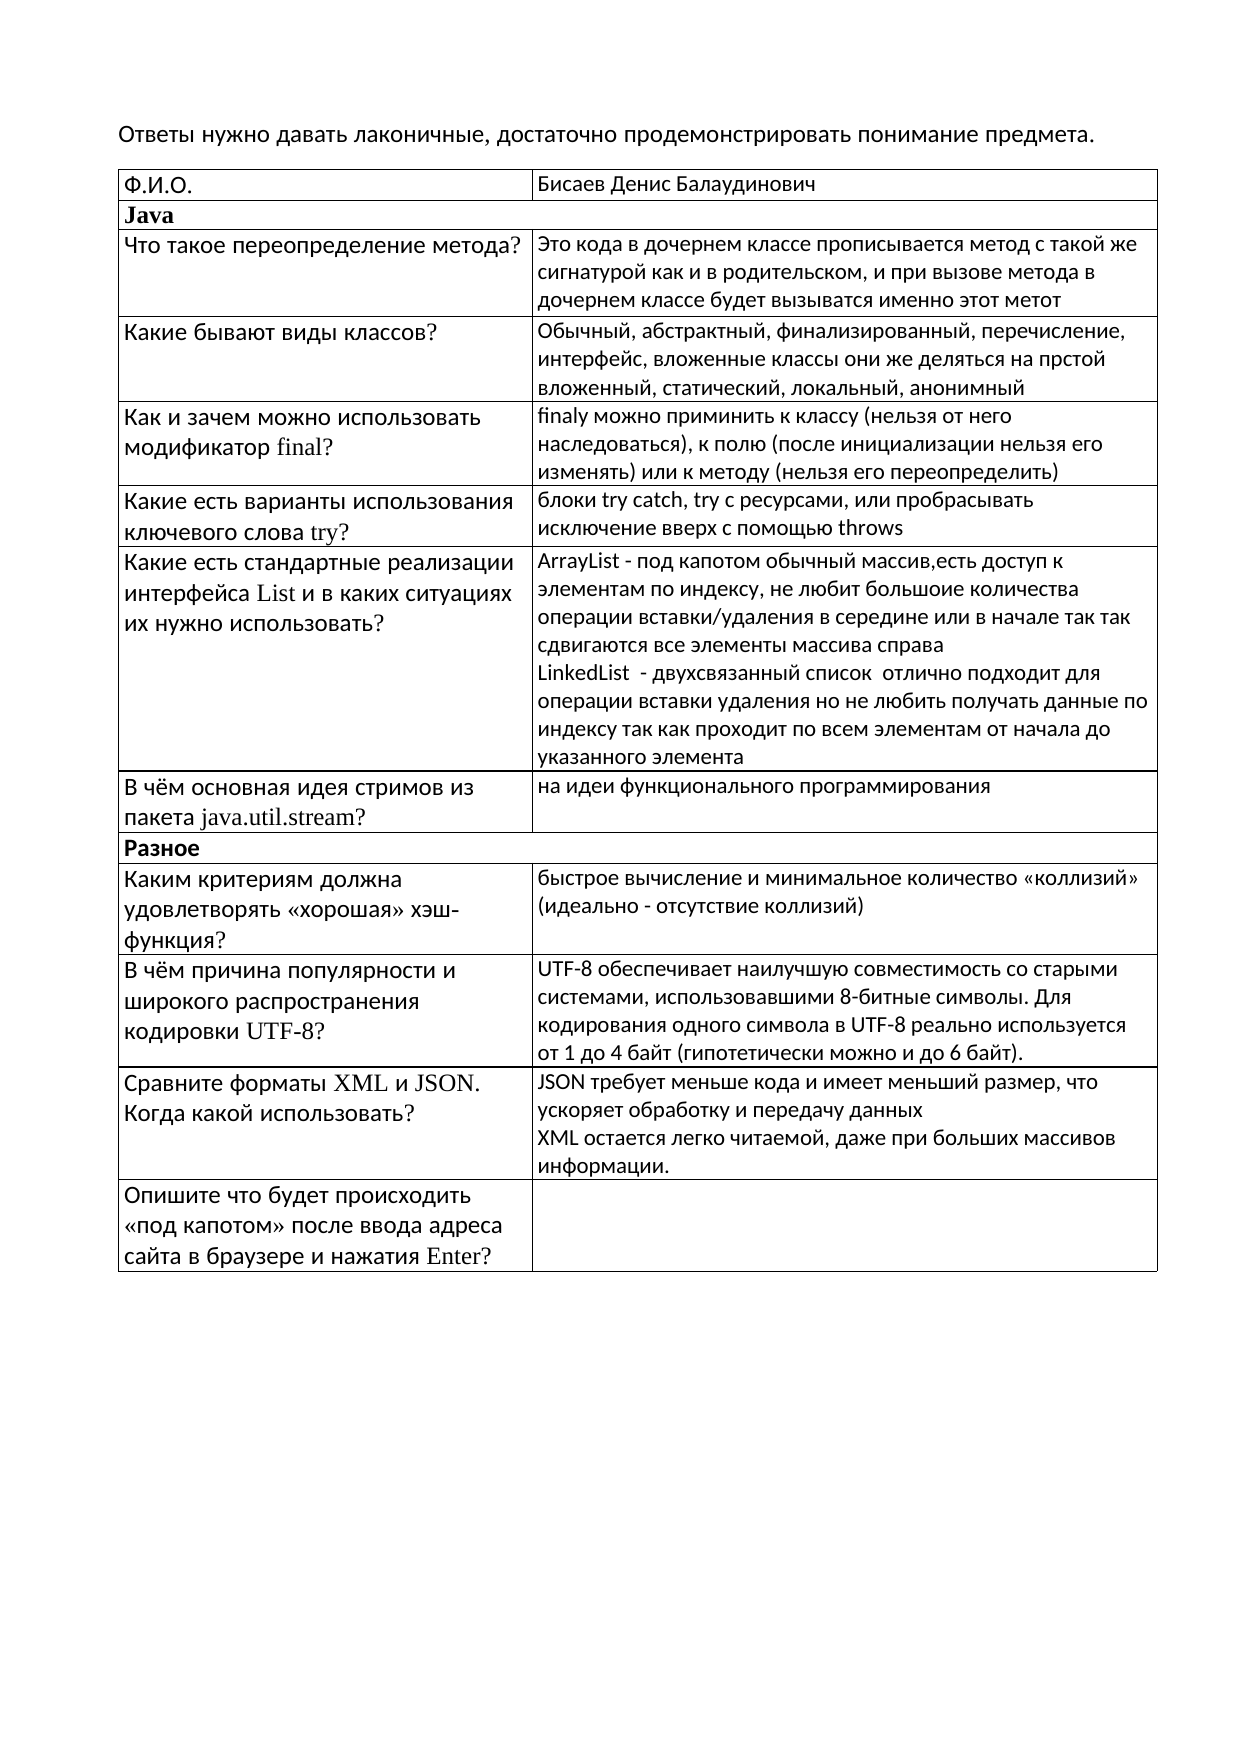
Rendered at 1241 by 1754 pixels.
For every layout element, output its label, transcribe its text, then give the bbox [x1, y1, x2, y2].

table_cell Java [119, 201, 1157, 229]
table_cell Какие есть стандартные реализации интерфейса List и в каких ситуациях их нужно использовать? [119, 547, 532, 770]
text Ответы нужно давать лаконичные, достаточно продемонстрировать понимание предмета. [118, 118, 1122, 149]
table_header Ф.И.О. [119, 170, 532, 200]
table_cell блоки try catch, try c ресурсами, или пробрасывать исключение вверх с помощью throws [533, 486, 1157, 546]
table_cell UTF-8 обеспечивает наилучшую совместимость со старыми системами, использовавшими 8-битные символы. Для кодирования одного символа в UTF-8 реально используется от 1 до 4 байт (гипотетически можно и до 6 байт). [533, 955, 1157, 1066]
table_cell Опишите что будет происходить «под капотом» после ввода адреса сайта в браузере и нажатия Enter? [119, 1180, 532, 1271]
table_cell Это кода в дочернем классе прописывается метод с такой же сигнатурой как и в родительском, и при вызове метода в дочернем классе будет вызыватся именно этот метот [533, 230, 1157, 316]
table_cell Что такое переопределение метода? [119, 230, 532, 316]
table_cell В чём причина популярности и широкого распространения кодировки UTF-8? [119, 955, 532, 1066]
table_cell JSON требует меньше кода и имеет меньший размер, что ускоряет обработку и передачу данных XML остается легко читаемой, даже при больших массивов информации. [533, 1068, 1157, 1179]
table_cell В чём основная идея стримов из пакета java.util.stream? [119, 772, 532, 832]
table_cell Каким критериям должна удовлетворять «хорошая» хэш-функция? [119, 864, 532, 954]
table_cell finaly можно приминить к классу (нельзя от него наследоваться), к полю (после инициализации нельзя его изменять) или к методу (нельзя его переопределить) [533, 402, 1157, 485]
table_cell Обычный, абстрактный, финализированный, перечисление, интерфейс, вложенные классы они же деляться на прстой вложенный, статический, локальный, анонимный [533, 317, 1157, 401]
table_cell ArrayList - под капотом обычный массив,есть доступ к элементам по индексу, не любит большоие количества операции вставки/удаления в середине или в начале так так сдвигаются все элементы массива справа LinkedList - двухсвязанный список отлично подходит для операции вставки удаления но не любить получать данные по индексу так как проходит по всем элементам от начала до указанного элемента [533, 547, 1157, 770]
table_cell Как и зачем можно использовать модификатор final? [119, 402, 532, 485]
table_cell Сравните форматы XML и JSON. Когда какой использовать? [119, 1068, 532, 1179]
table_cell Какие есть варианты использования ключевого слова try? [119, 486, 532, 546]
table_header Бисаев Денис Балаудинович [533, 170, 1157, 200]
table_cell [533, 1180, 1157, 1271]
table_cell быстрое вычисление и минимальное количество «коллизий» (идеально - отсутствие коллизий) [533, 864, 1157, 954]
table_cell Разное [119, 833, 1157, 863]
table_cell Какие бывают виды классов? [119, 317, 532, 401]
table_cell на идеи функционального программирования [533, 772, 1157, 832]
